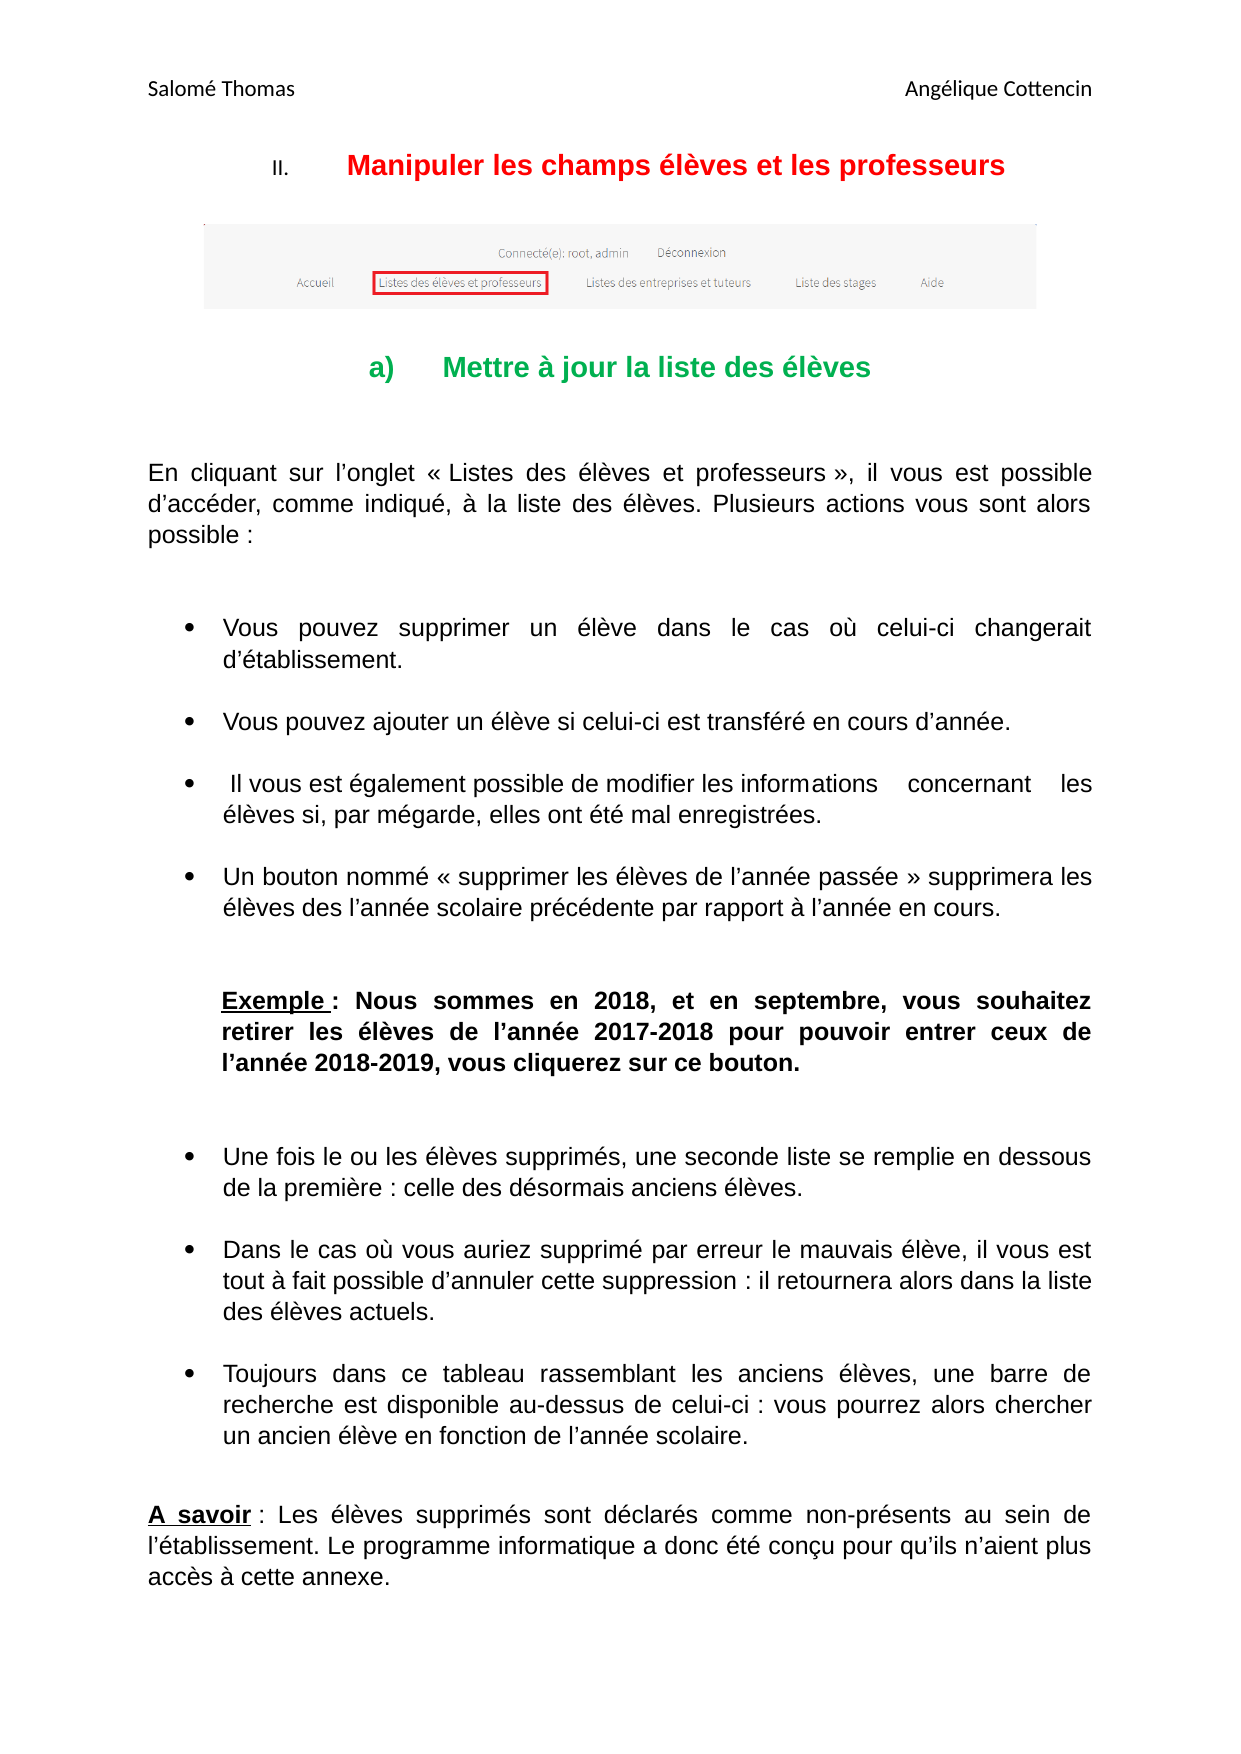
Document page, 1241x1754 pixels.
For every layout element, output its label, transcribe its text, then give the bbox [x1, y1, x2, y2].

list Une fois le ou les élèves supprimés, une seconde liste se remplie en dessous de la première : celle des désormais anciens élèves. [185, 1142, 1093, 1201]
picture [203, 224, 1037, 309]
list Mettre à jour la liste des élèves [148, 350, 1093, 383]
list Toujours dans ce tableau rassemblant les anciens élèves, une barre de recherche est disponible au-dessus de celui-ci : vous pourrez alors chercher un ancien élève en fonction de l’année scolaire. [185, 1359, 1093, 1450]
list Dans le cas où vous auriez supprimé par erreur le mauvais élève, il vous est tout à fait possible d’annuler cette suppression : il retournera alors dans la liste des élèves actuels. [185, 1235, 1093, 1326]
text En cliquant sur l’onglet « Listes des élèves et professeurs », il vous est possible d’accéder, comme indiqué, à la liste des élèves. Plusieurs actions vous sont alors possible : [148, 458, 1093, 549]
list Manipuler les champs élèves et les professeurs [185, 148, 1093, 181]
list Il vous est également possible de modifier les inform ations concernant les élèves si, par mégarde, elles ont été mal enregistrées. [185, 769, 1093, 829]
list Vous pouvez supprimer un élève dans le cas où celui-ci changerait d’établissement. [185, 613, 1093, 673]
list Un bouton nommé « supprimer les élèves de l’année passée » supprimera les élèves des l’année scolaire précédente par rapport à l’année en cours. [185, 862, 1093, 922]
text Exemple : Nous sommes en 2018, et en septembre, vous souhaitez retirer les élèves de l’année 2017-2018 pour pouvoir entrer ceux de l’année 2018-2019, vous cliquerez sur ce bouton. [221, 986, 1093, 1077]
list Vous pouvez ajouter un élève si celui-ci est transféré en cours d’année. [185, 707, 1093, 736]
text A savoir : Les élèves supprimés sont déclarés comme non-présents au sein de l’établissement. Le programme informatique a donc été conçu pour qu’ils n’aient plus accès à cette annexe. [148, 1500, 1093, 1591]
